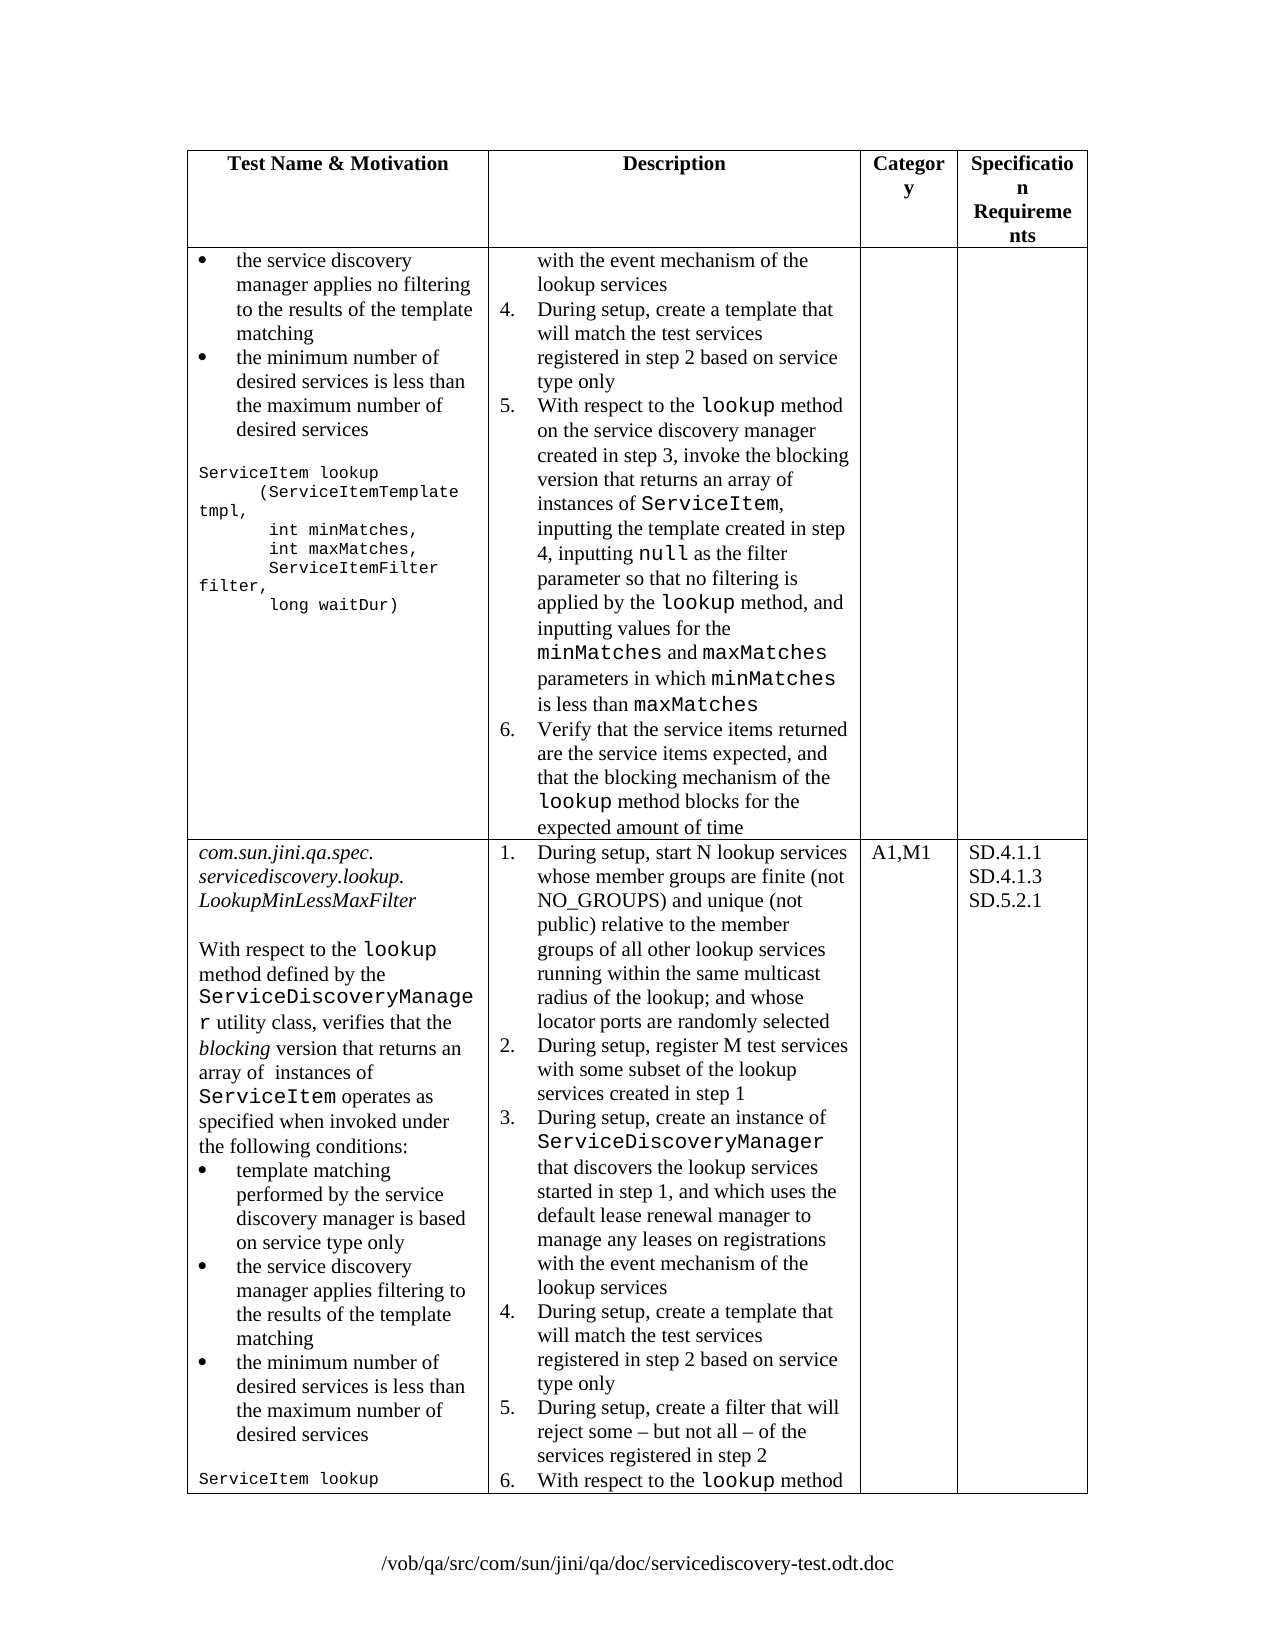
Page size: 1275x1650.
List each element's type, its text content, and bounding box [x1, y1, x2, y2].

table_header Category [861, 151, 957, 247]
table_cell [958, 248, 1087, 839]
table_cell [861, 248, 957, 839]
table_cell During setup, start N lookup services whose member groups are finite (not NO_GROUPS) and unique (not public) relative to the member groups of all other lookup services running within the same multicast radius of the lookup; and whose locator ports are randomly selected During setup, register M test services with some subset of the lookup services created in step 1 During setup, create an instance of ServiceDiscoveryManager that discovers the lookup services started in step 1, and which uses the default lease renewal manager to manage any leases on registrations with the event mechanism of the lookup services During setup, create a template that will match the test services registered in step 2 based on service type only During setup, create a filter that will reject some – but not all – of the services registered in step 2 With respect to the lookup method on the service discovery manager created in step 3, invoke the blocking version that returns an array of instances of ServiceItem, inputting the template created in step 4, the filter created in step 5 so that no filtering is applied by the lookup method, and inputting values for the minMatches and maxMatches parameters in which minMatches is less than maxMatches Verify that the service items returned are the service items expected, and that the blocking mechanism of the lookup method blocks for the expected amount of time [489, 840, 860, 1493]
table_header Specification Requirements [958, 151, 1087, 247]
table_cell com.sun.jini.qa.spec. servicediscovery.lookup. LookupMinLessMaxFilter With respect to the lookup method defined by the ServiceDiscoveryManager utility class, verifies that the blocking version that returns an array of instances of ServiceItem operates as specified when invoked under the following conditions: template matching performed by the service discovery manager is based on service type only the service discovery manager applies filtering to the results of the template matching the minimum number of desired services is less than the maximum number of desired services ServiceItem lookup [188, 840, 488, 1493]
table_cell com.sun.jini.qa.spec. servicediscovery.lookup. LookupMinLessMax With respect to the lookup method defined by the ServiceDiscoveryManager utility class, verifies that the blocking version that returns an array of instances of ServiceItem operates as specified when invoked under the following conditions: template matching performed by the service discovery manager is based on service type only the service discovery manager applies no filtering to the results of the template matching the minimum number of desired services is less than the maximum number of desired services ServiceItem lookup (ServiceItemTemplate tmpl, int minMatches, int maxMatches, ServiceItemFilter filter, long waitDur) [188, 248, 488, 839]
table_cell During setup, start N lookup services whose member groups are finite (not NO_GROUPS) and unique (not public) relative to the member groups of all other lookup services running within the same multicast radius of the lookup; and whose locator ports are randomly selected During setup, register M test services with some subset of the lookup services created in step 1 During setup, create an instance of ServiceDiscoveryManager that discovers the lookup services started in step 1, and which uses the default lease renewal manager to manage any leases on registrations with the event mechanism of the lookup services During setup, create a template that will match the test services registered in step 2 based on service type only With respect to the lookup method on the service discovery manager created in step 3, invoke the blocking version that returns an array of instances of ServiceItem, inputting the template created in step 4, inputting null as the filter parameter so that no filtering is applied by the lookup method, and inputting values for the minMatches and maxMatches parameters in which minMatches is less than maxMatches Verify that the service items returned are the service items expected, and that the blocking mechanism of the lookup method blocks for the expected amount of time [489, 248, 860, 839]
table_header Description [489, 151, 860, 247]
table_cell SD.4.1.1 SD.4.1.3 SD.5.2.1 [958, 840, 1087, 1493]
table_header Test Name & Motivation [188, 151, 488, 247]
table_cell A1,M1 [861, 840, 957, 1493]
